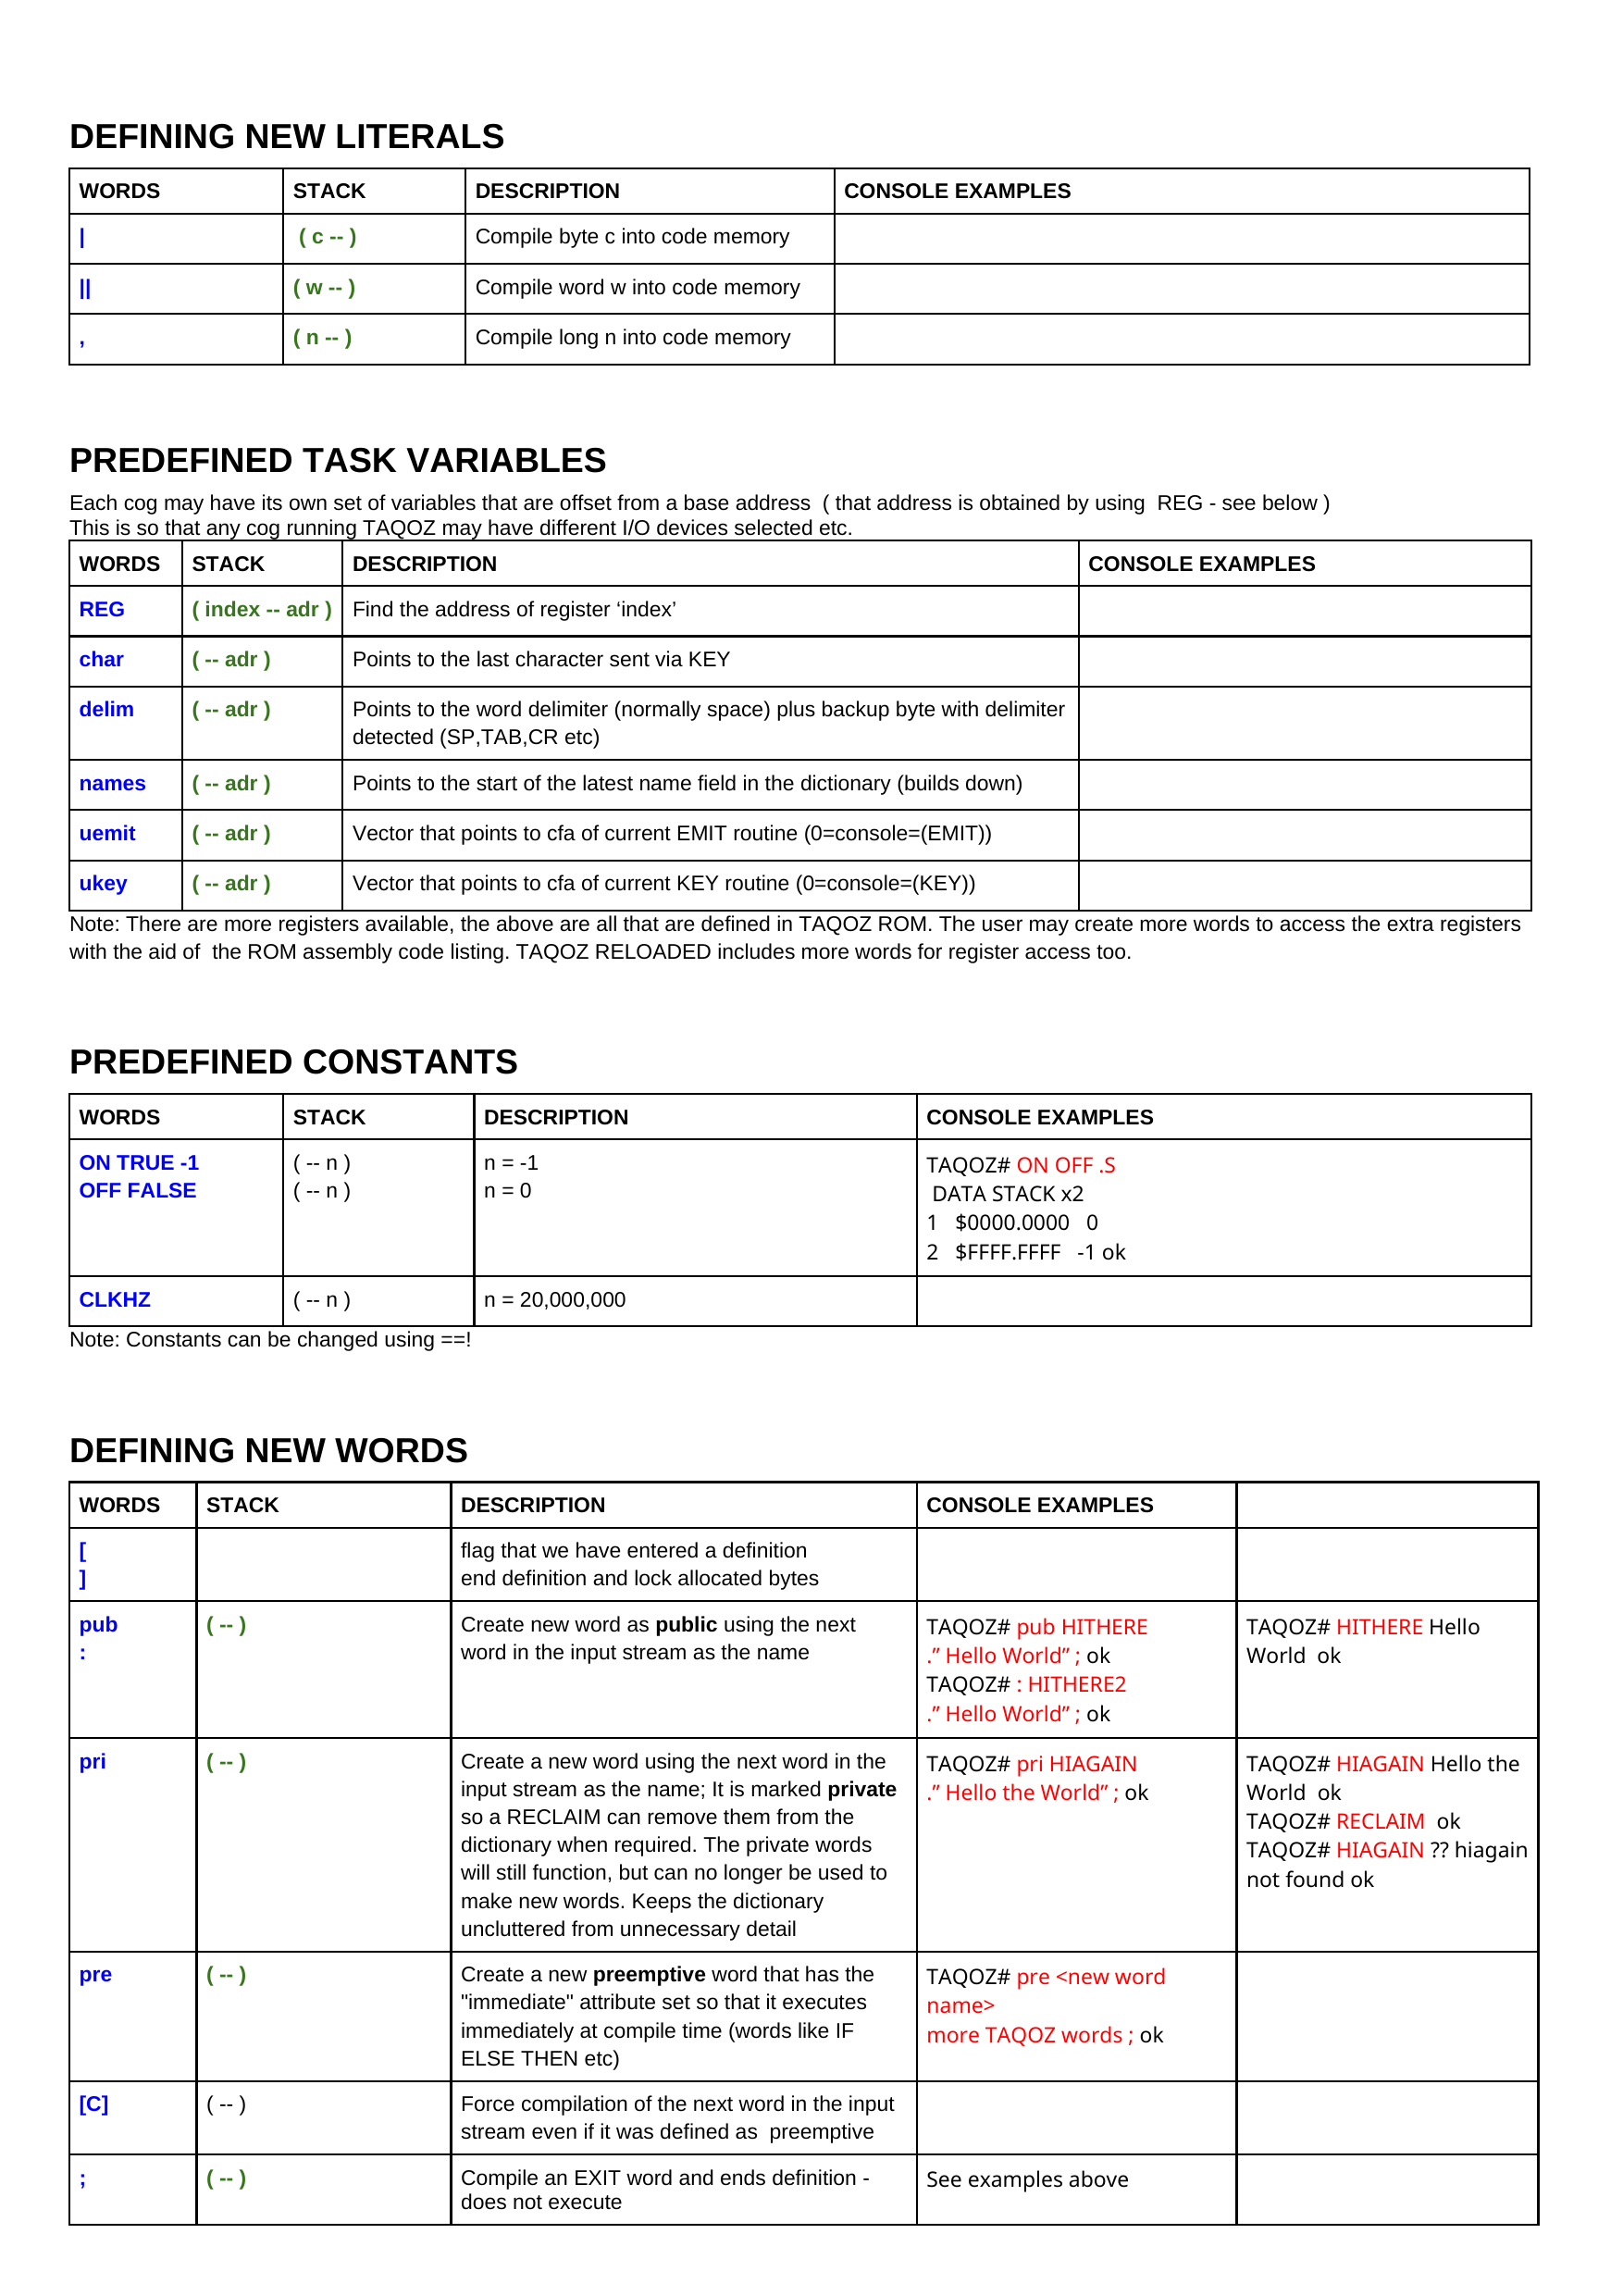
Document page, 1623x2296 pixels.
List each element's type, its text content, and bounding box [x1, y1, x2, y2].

table_cell Find the address of register ‘index’ [343, 587, 1078, 635]
table_header WORDS [70, 1483, 195, 1527]
table_header STACK [183, 541, 341, 585]
table_cell names [70, 761, 181, 809]
table_header DESCRIPTION [343, 541, 1078, 585]
table_cell ( c -- ) [284, 215, 465, 263]
table_cell n = -1 n = 0 [476, 1140, 916, 1275]
table_cell ( -- ) [198, 1602, 450, 1737]
subtitle PREDEFINED CONSTANTS [69, 1041, 1554, 1081]
table_cell [1080, 862, 1530, 910]
table_header DESCRIPTION [466, 169, 834, 213]
table_cell flag that we have entered a definition end definition and lock allocated bytes [452, 1529, 916, 1600]
table_cell See examples above [918, 2155, 1235, 2224]
table_cell Points to the start of the latest name field in the dictionary (builds down) [343, 761, 1078, 809]
table_cell ON TRUE -1 OFF FALSE [70, 1140, 282, 1275]
subtitle DEFINING NEW WORDS [69, 1430, 1554, 1470]
table_cell TAQOZ# HITHERE Hello World ok [1238, 1602, 1537, 1737]
table_cell TAQOZ# pri HIAGAIN .” Hello the World” ; ok [918, 1739, 1235, 1951]
table_header WORDS [70, 541, 181, 585]
table_cell Force compilation of the next word in the input stream even if it was defined as preemptive [452, 2082, 916, 2153]
table_cell TAQOZ# pub HITHERE .” Hello World” ; ok TAQOZ# : HITHERE2 .” Hello World” ; ok [918, 1602, 1235, 1737]
table_cell [836, 215, 1529, 263]
table_cell ( -- adr ) [183, 811, 341, 859]
table_cell TAQOZ# HIAGAIN Hello the World ok TAQOZ# RECLAIM ok TAQOZ# HIAGAIN ?? hiagain not found ok [1238, 1739, 1537, 1951]
table_cell ( -- ) [198, 2155, 450, 2224]
table_cell Compile long n into code memory [466, 315, 834, 363]
table_cell [C] [70, 2082, 195, 2153]
table_cell TAQOZ# pre <new word name> more TAQOZ words ; ok [918, 1953, 1235, 2079]
table_cell Points to the word delimiter (normally space) plus backup byte with delimiter detected (SP,TAB,CR etc) [343, 688, 1078, 759]
table_cell pri [70, 1739, 195, 1951]
table_cell ukey [70, 862, 181, 910]
table_cell Compile an EXIT word and ends definition - does not execute [452, 2155, 916, 2224]
table_header CONSOLE EXAMPLES [836, 169, 1529, 213]
table_cell delim [70, 688, 181, 759]
table_cell ( -- n ) [284, 1277, 473, 1325]
subtitle PREDEFINED TASK VARIABLES [69, 440, 1554, 479]
table_cell ( -- n ) ( -- n ) [284, 1140, 473, 1275]
table_cell [918, 1529, 1235, 1600]
table_header [1238, 1483, 1537, 1527]
table_cell [918, 1277, 1530, 1325]
table_cell pub : [70, 1602, 195, 1737]
table_header WORDS [70, 169, 282, 213]
table_cell ( index -- adr ) [183, 587, 341, 635]
text This is so that any cog running TAQOZ may have different I/O devices selected etc. [69, 515, 1554, 540]
table_cell [1238, 2082, 1537, 2153]
table_cell CLKHZ [70, 1277, 282, 1325]
table_cell [ ] [70, 1529, 195, 1600]
table_cell n = 20,000,000 [476, 1277, 916, 1325]
table_cell ( -- ) [198, 2082, 450, 2153]
table_header STACK [284, 169, 465, 213]
table_header STACK [284, 1095, 473, 1138]
table_cell [836, 315, 1529, 363]
table_cell [1238, 1953, 1537, 2079]
table_cell uemit [70, 811, 181, 859]
table_cell ( n -- ) [284, 315, 465, 363]
table_cell ( -- adr ) [183, 638, 341, 686]
table_cell ( -- ) [198, 1953, 450, 2079]
table_header WORDS [70, 1095, 282, 1138]
table_cell [1238, 2155, 1537, 2224]
table_cell , [70, 315, 282, 363]
table_cell | [70, 215, 282, 263]
table_cell [1080, 638, 1530, 686]
table_cell ( -- adr ) [183, 688, 341, 759]
table_cell [198, 1529, 450, 1600]
table_cell Points to the last character sent via KEY [343, 638, 1078, 686]
table_cell Create new word as public using the next word in the input stream as the name [452, 1602, 916, 1737]
table_cell [1238, 1529, 1537, 1600]
table_header DESCRIPTION [476, 1095, 916, 1138]
table_cell ( -- ) [198, 1739, 450, 1951]
table_cell ; [70, 2155, 195, 2224]
table_cell ( -- adr ) [183, 761, 341, 809]
table_cell Vector that points to cfa of current EMIT routine (0=console=(EMIT)) [343, 811, 1078, 859]
table_cell [1080, 688, 1530, 759]
table_header DESCRIPTION [452, 1483, 916, 1527]
table_cell Compile byte c into code memory [466, 215, 834, 263]
table_cell Create a new preemptive word that has the "immediate" attribute set so that it executes immediately at compile time (words like IF ELSE THEN etc) [452, 1953, 916, 2079]
table_cell pre [70, 1953, 195, 2079]
table_cell [1080, 587, 1530, 635]
table_cell Compile word w into code memory [466, 265, 834, 313]
table_cell Vector that points to cfa of current KEY routine (0=console=(KEY)) [343, 862, 1078, 910]
table_header CONSOLE EXAMPLES [918, 1483, 1235, 1527]
table_cell Create a new word using the next word in the input stream as the name; It is marked private so a RECLAIM can remove them from the dictionary when required. The private words will still function, but can no longer be used to make new words. Keeps the dictionary uncluttered from unnecessary detail [452, 1739, 916, 1951]
table_cell [1080, 811, 1530, 859]
text Note: Constants can be changed using ==! [69, 1327, 1554, 1352]
text Note: There are more registers available, the above are all that are defined in TAQOZ ROM. The user may create more words to access the extra registers with the aid of the ROM assembly code listing. TAQOZ RELOADED includes more words for register access too. [69, 912, 1554, 963]
table_header CONSOLE EXAMPLES [1080, 541, 1530, 585]
table_cell char [70, 638, 181, 686]
table_header STACK [198, 1483, 450, 1527]
table_header CONSOLE EXAMPLES [918, 1095, 1530, 1138]
table_cell || [70, 265, 282, 313]
table_cell [918, 2082, 1235, 2153]
table_cell TAQOZ# ON OFF .S DATA STACK x2 1 $0000.0000 0 2 $FFFF.FFFF -1 ok [918, 1140, 1530, 1275]
table_cell ( -- adr ) [183, 862, 341, 910]
table_cell [1080, 761, 1530, 809]
subtitle DEFINING NEW LITERALS [69, 116, 1554, 155]
text Each cog may have its own set of variables that are offset from a base address ( that address is obtained by using REG - see below ) [69, 490, 1554, 515]
table_cell REG [70, 587, 181, 635]
table_cell [836, 265, 1529, 313]
table_cell ( w -- ) [284, 265, 465, 313]
